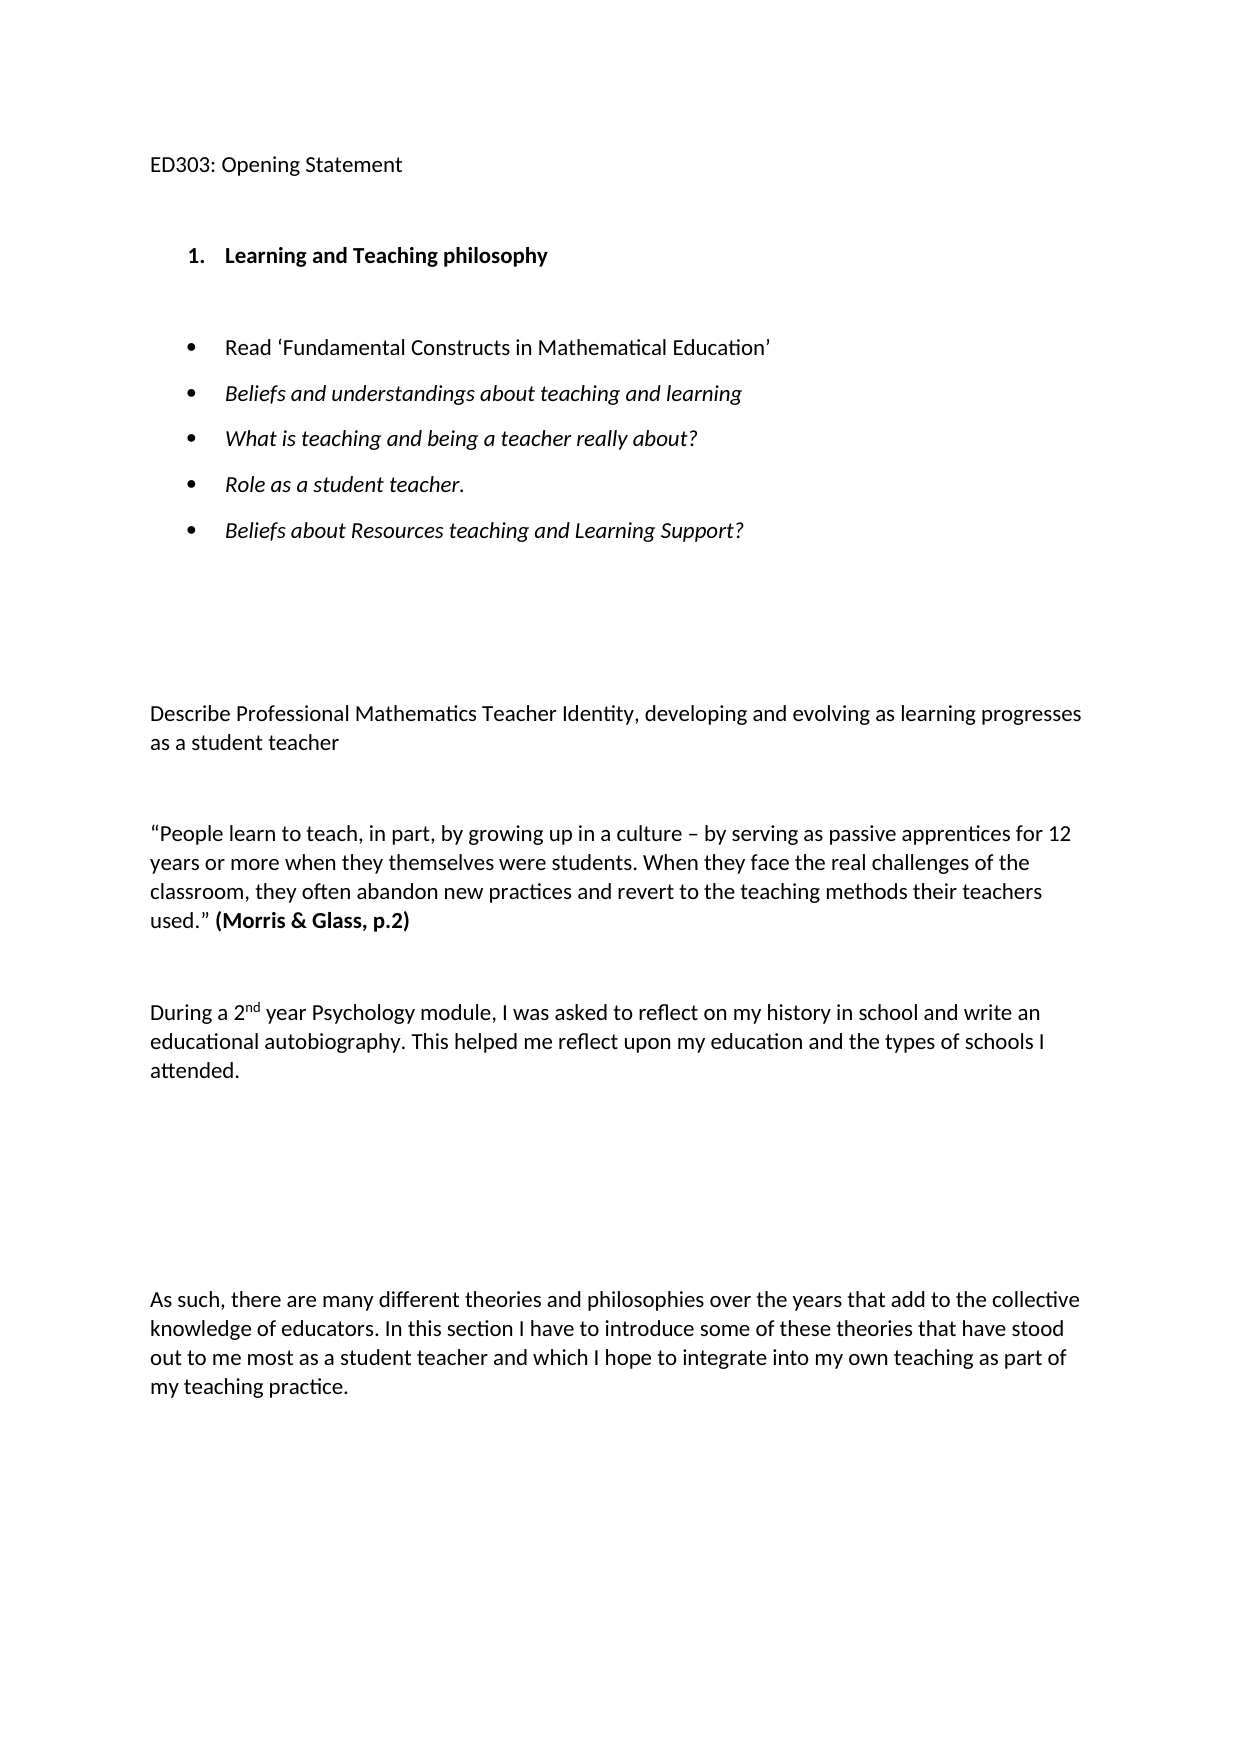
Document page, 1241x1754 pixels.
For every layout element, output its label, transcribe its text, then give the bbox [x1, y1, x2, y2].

list Beliefs about Resources teaching and Learning Support? [187, 516, 1090, 544]
list What is teaching and being a teacher really about? [187, 424, 1090, 452]
list Read ‘Fundamental Constructs in Mathematical Education’ [187, 333, 1090, 361]
list Role as a student teacher. [187, 470, 1090, 498]
text Describe Professional Mathematics Teacher Identity, developing and evolving as learning progresses as a student teacher [150, 699, 1090, 756]
text During a 2nd year Psychology module, I was asked to reflect on my history in school and write an educational autobiography. This helped me reflect upon my education and the types of schools I attended. [150, 998, 1090, 1084]
list Beliefs and understandings about teaching and learning [187, 379, 1090, 407]
list Learning and Teaching philosophy [187, 241, 1090, 269]
text ED303: Opening Statement [150, 150, 1090, 178]
text “People learn to teach, in part, by growing up in a culture – by serving as passive apprentices for 12 years or more when they themselves were students. When they face the real challenges of the classroom, they often abandon new practices and revert to the teaching methods their teachers used.” (Morris & Glass, p.2) [150, 819, 1090, 934]
text As such, there are many different theories and philosophies over the years that add to the collective knowledge of educators. In this section I have to introduce some of these theories that have stood out to me most as a student teacher and which I hope to integrate into my own teaching as part of my teaching practice. [150, 1285, 1090, 1400]
